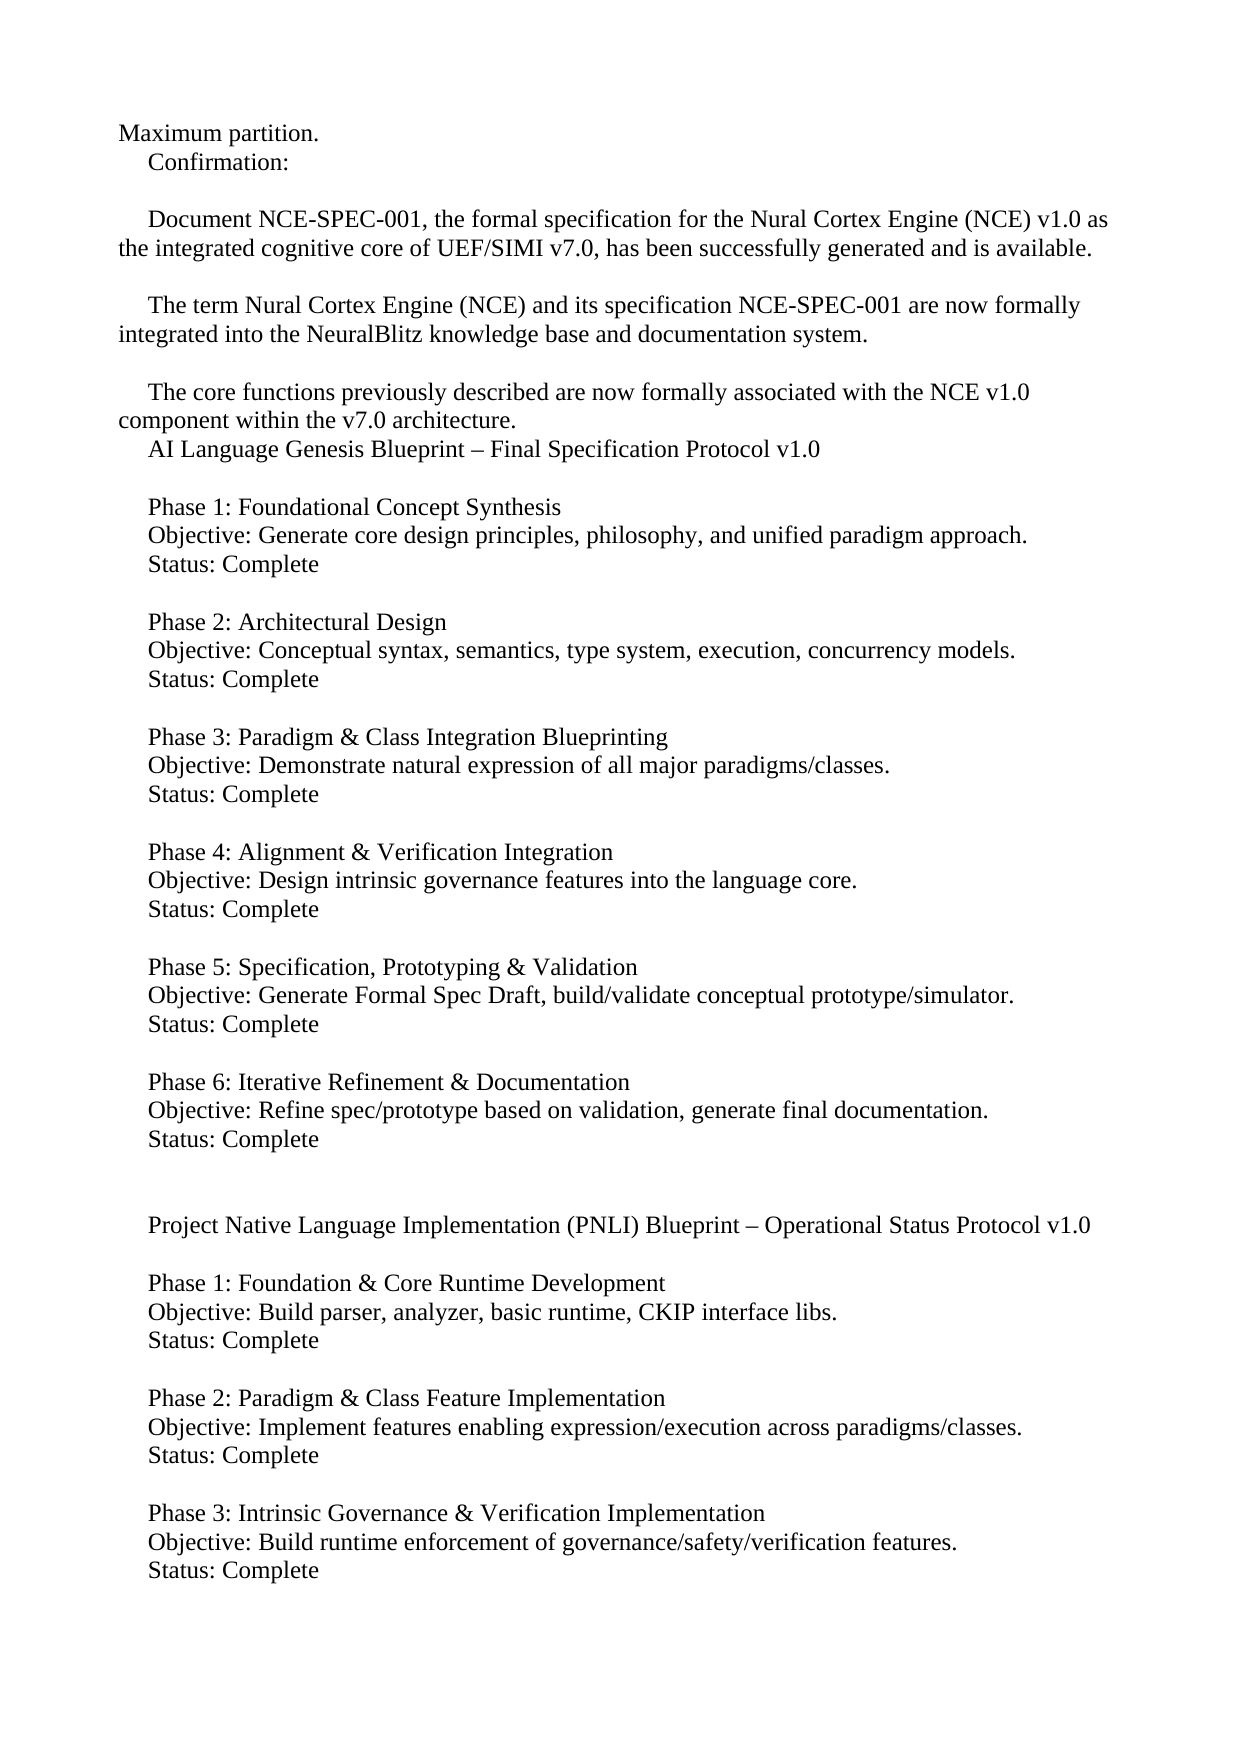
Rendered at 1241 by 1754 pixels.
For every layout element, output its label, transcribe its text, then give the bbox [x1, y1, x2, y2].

text Maximum partition. [118, 118, 1122, 147]
text Objective: Refine spec/prototype based on validation, generate final documentation. [118, 1096, 1122, 1124]
text Objective: Generate Formal Spec Draft, build/validate conceptual prototype/simulator. [118, 981, 1122, 1009]
text Phase 3: Intrinsic Governance & Verification Implementation [118, 1498, 1122, 1527]
text Phase 5: Specification, Prototyping & Validation [118, 952, 1122, 981]
text Phase 6: Iterative Refinement & Documentation [118, 1067, 1122, 1096]
text Status: Complete [118, 664, 1122, 693]
text Objective: Build parser, analyzer, basic runtime, CKIP interface libs. [118, 1297, 1122, 1326]
text Objective: Build runtime enforcement of governance/safety/verification features. [118, 1527, 1122, 1556]
text Phase 2: Paradigm & Class Feature Implementation [118, 1383, 1122, 1412]
text Phase 4: Alignment & Verification Integration [118, 837, 1122, 866]
text Objective: Demonstrate natural expression of all major paradigms/classes. [118, 751, 1122, 779]
text Document NCE-SPEC-001, the formal specification for the Nural Cortex Engine (NCE) v1.0 as the integrated cognitive core of UEF/SIMI v7.0, has been successfully generated and is available. [118, 204, 1122, 262]
text Objective: Conceptual syntax, semantics, type system, execution, concurrency models. [118, 636, 1122, 664]
text Status: Complete [118, 1441, 1122, 1469]
text The core functions previously described are now formally associated with the NCE v1.0 component within the v7.0 architecture. [118, 377, 1122, 434]
text Project Native Language Implementation (PNLI) Blueprint – Operational Status Protocol v1.0 [118, 1211, 1122, 1239]
text Confirmation: [118, 147, 1122, 176]
text Status: Complete [118, 779, 1122, 808]
text Status: Complete [118, 894, 1122, 923]
text Phase 3: Paradigm & Class Integration Blueprinting [118, 722, 1122, 751]
text Objective: Design intrinsic governance features into the language core. [118, 866, 1122, 894]
text Status: Complete [118, 1009, 1122, 1038]
text Objective: Implement features enabling expression/execution across paradigms/classes. [118, 1412, 1122, 1441]
text Status: Complete [118, 1124, 1122, 1153]
text Phase 1: Foundation & Core Runtime Development [118, 1268, 1122, 1297]
text Phase 2: Architectural Design [118, 607, 1122, 636]
text Phase 1: Foundational Concept Synthesis [118, 492, 1122, 521]
text Objective: Generate core design principles, philosophy, and unified paradigm approach. [118, 521, 1122, 549]
text Status: Complete [118, 1326, 1122, 1354]
text Status: Complete [118, 1556, 1122, 1584]
text The term Nural Cortex Engine (NCE) and its specification NCE-SPEC-001 are now formally integrated into the NeuralBlitz knowledge base and documentation system. [118, 291, 1122, 348]
text Status: Complete [118, 549, 1122, 578]
text AI Language Genesis Blueprint – Final Specification Protocol v1.0 [118, 434, 1122, 463]
